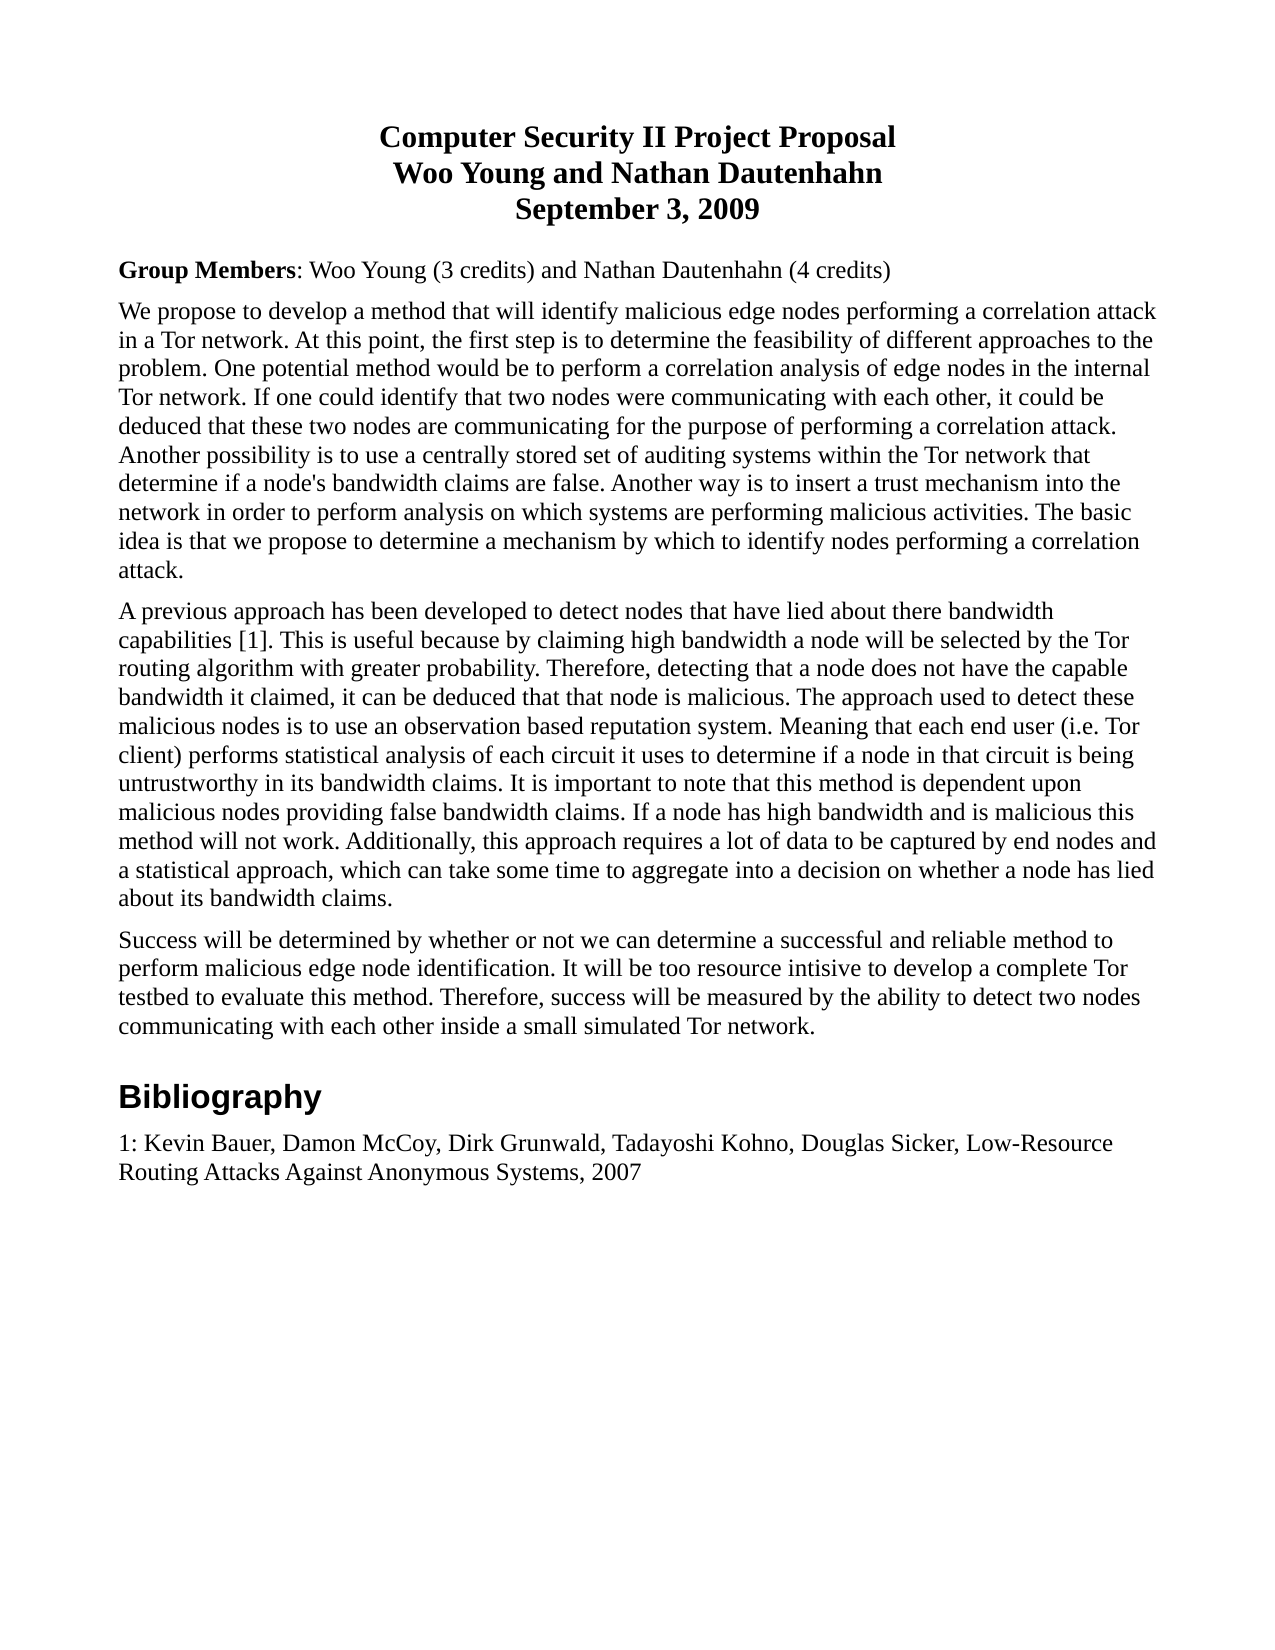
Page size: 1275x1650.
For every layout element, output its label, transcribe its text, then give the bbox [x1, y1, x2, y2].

text Computer Security II Project Proposal [118, 118, 1157, 154]
text Success will be determined by whether or not we can determine a successful and reliable method to perform malicious edge node identification. It will be too resource intisive to develop a complete Tor testbed to evaluate this method. Therefore, success will be measured by the ability to detect two nodes communicating with each other inside a small simulated Tor network. [118, 925, 1157, 1040]
text 1: Kevin Bauer, Damon McCoy, Dirk Grunwald, Tadayoshi Kohno, Douglas Sicker, Low-Resource Routing Attacks Against Anonymous Systems, 2007 [118, 1128, 1157, 1186]
subtitle Bibliography [118, 1077, 1157, 1116]
text Woo Young and Nathan Dautenhahn [118, 154, 1157, 190]
text We propose to develop a method that will identify malicious edge nodes performing a correlation attack in a Tor network. At this point, the first step is to determine the feasibility of different approaches to the problem. One potential method would be to perform a correlation analysis of edge nodes in the internal Tor network. If one could identify that two nodes were communicating with each other, it could be deduced that these two nodes are communicating for the purpose of performing a correlation attack. Another possibility is to use a centrally stored set of auditing systems within the Tor network that determine if a node's bandwidth claims are false. Another way is to insert a trust mechanism into the network in order to perform analysis on which systems are performing malicious activities. The basic idea is that we propose to determine a mechanism by which to identify nodes performing a correlation attack. [118, 296, 1157, 583]
text September 3, 2009 [118, 190, 1157, 226]
text A previous approach has been developed to detect nodes that have lied about there bandwidth capabilities [1]. This is useful because by claiming high bandwidth a node will be selected by the Tor routing algorithm with greater probability. Therefore, detecting that a node does not have the capable bandwidth it claimed, it can be deduced that that node is malicious. The approach used to detect these malicious nodes is to use an observation based reputation system. Meaning that each end user (i.e. Tor client) performs statistical analysis of each circuit it uses to determine if a node in that circuit is being untrustworthy in its bandwidth claims. It is important to note that this method is dependent upon malicious nodes providing false bandwidth claims. If a node has high bandwidth and is malicious this method will not work. Additionally, this approach requires a lot of data to be captured by end nodes and a statistical approach, which can take some time to aggregate into a decision on whether a node has lied about its bandwidth claims. [118, 596, 1157, 912]
text Group Members: Woo Young (3 credits) and Nathan Dautenhahn (4 credits) [118, 255, 1157, 283]
